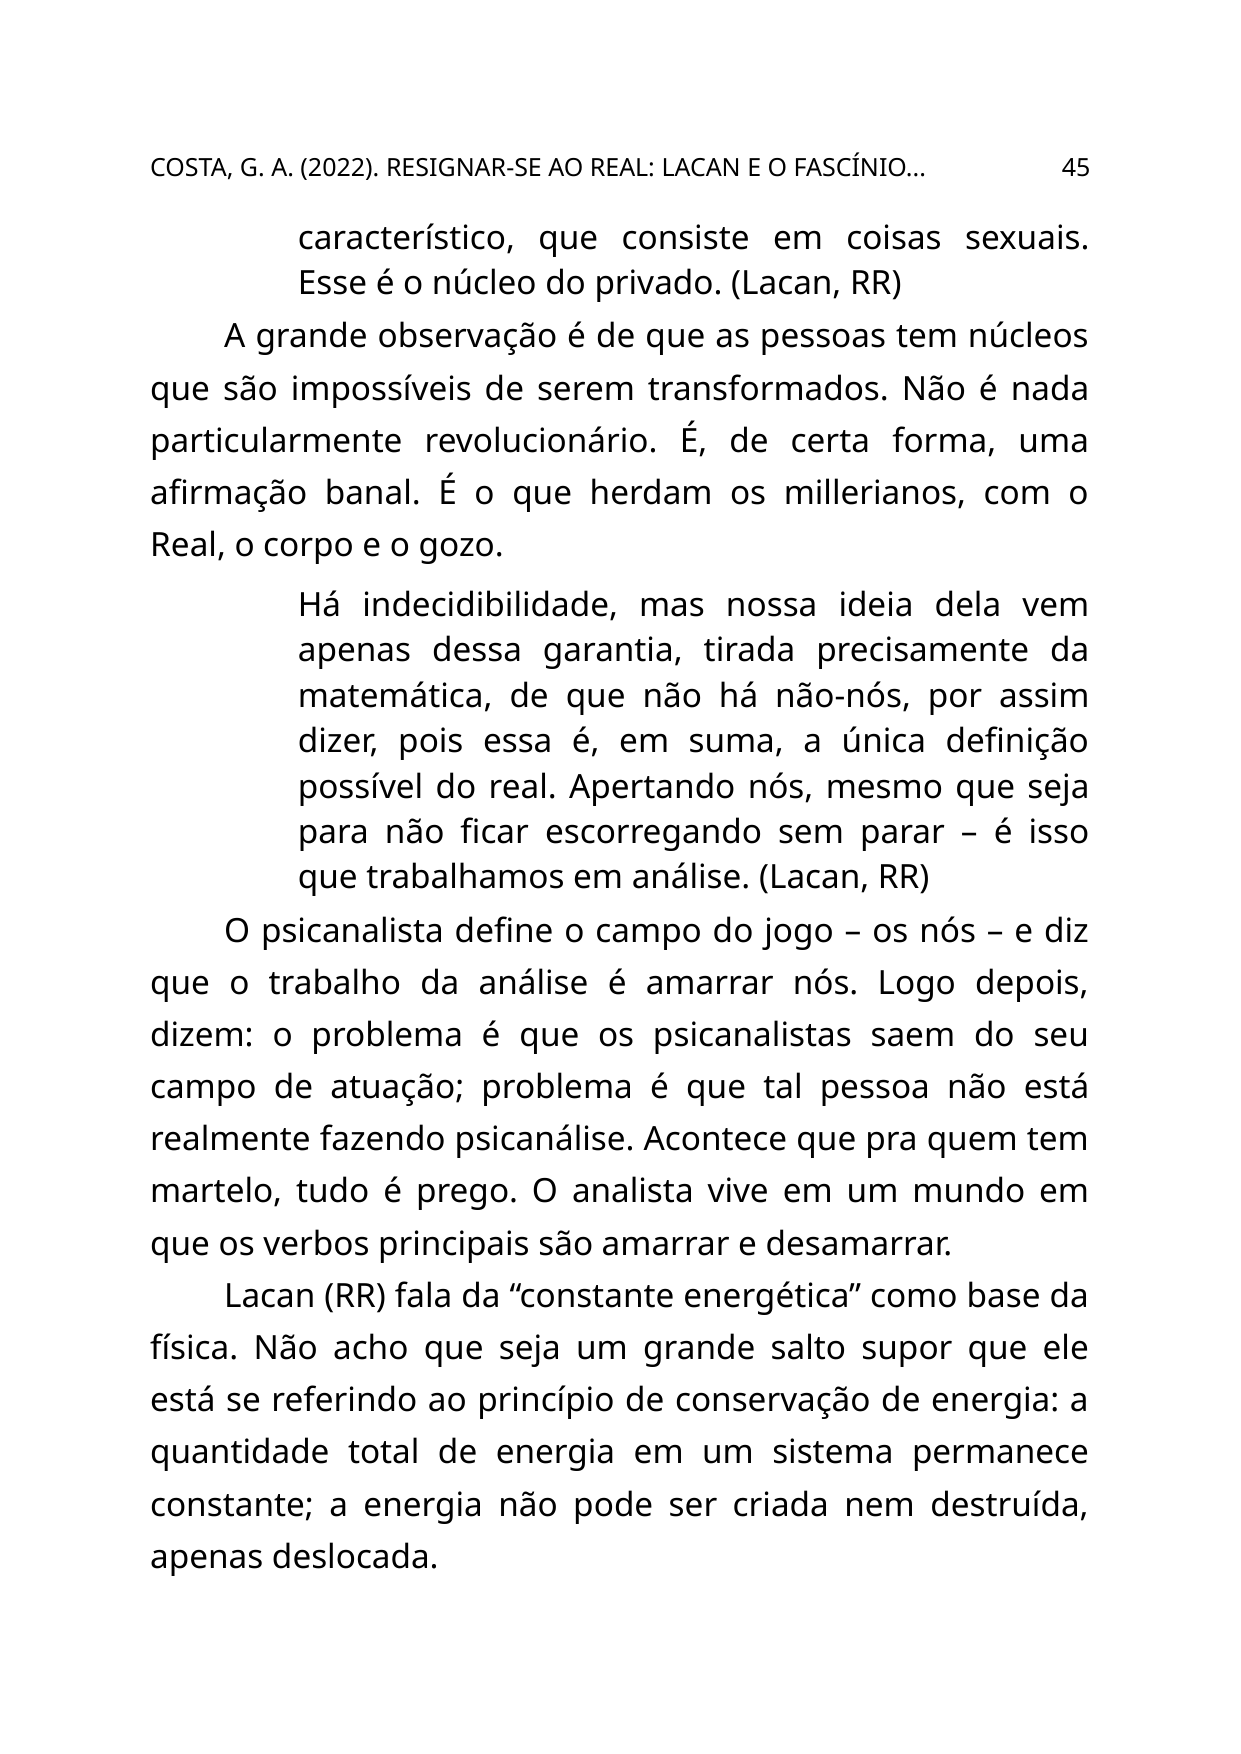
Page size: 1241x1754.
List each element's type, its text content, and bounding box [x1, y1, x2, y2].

text Há indecidibilidade, mas nossa ideia dela vem apenas dessa garantia, tirada precisamente da matemática, de que não há não-nós, por assim dizer, pois essa é, em suma, a única definição possível do real. Apertando nós, mesmo que seja para não ficar escorregando sem parar – é isso que trabalhamos em análise. (Lacan, RR) [298, 581, 1090, 899]
text Lacan (RR) fala da “constante energética” como base da física. Não acho que seja um grande salto supor que ele está se referindo ao princípio de conservação de energia: a quantidade total de energia em um sistema permanece constante; a energia não pode ser criada nem destruída, apenas deslocada. [150, 1272, 1090, 1578]
text característico, que consiste em coisas sexuais. Esse é o núcleo do privado. (Lacan, RR) [298, 213, 1090, 304]
text O psicanalista define o campo do jogo – os nós – e diz que o trabalho da análise é amarrar nós. Logo depois, dizem: o problema é que os psicanalistas saem do seu campo de atuação; problema é que tal pessoa não está realmente fazendo psicanálise. Acontece que pra quem tem martelo, tudo é prego. O analista vive em um mundo em que os verbos principais são amarrar e desamarrar. [150, 906, 1090, 1265]
text A grande observação é de que as pessoas tem núcleos que são impossíveis de serem transformados. Não é nada particularmente revolucionário. É, de certa forma, uma afirmação banal. É o que herdam os millerianos, com o Real, o corpo e o gozo. [150, 312, 1090, 566]
